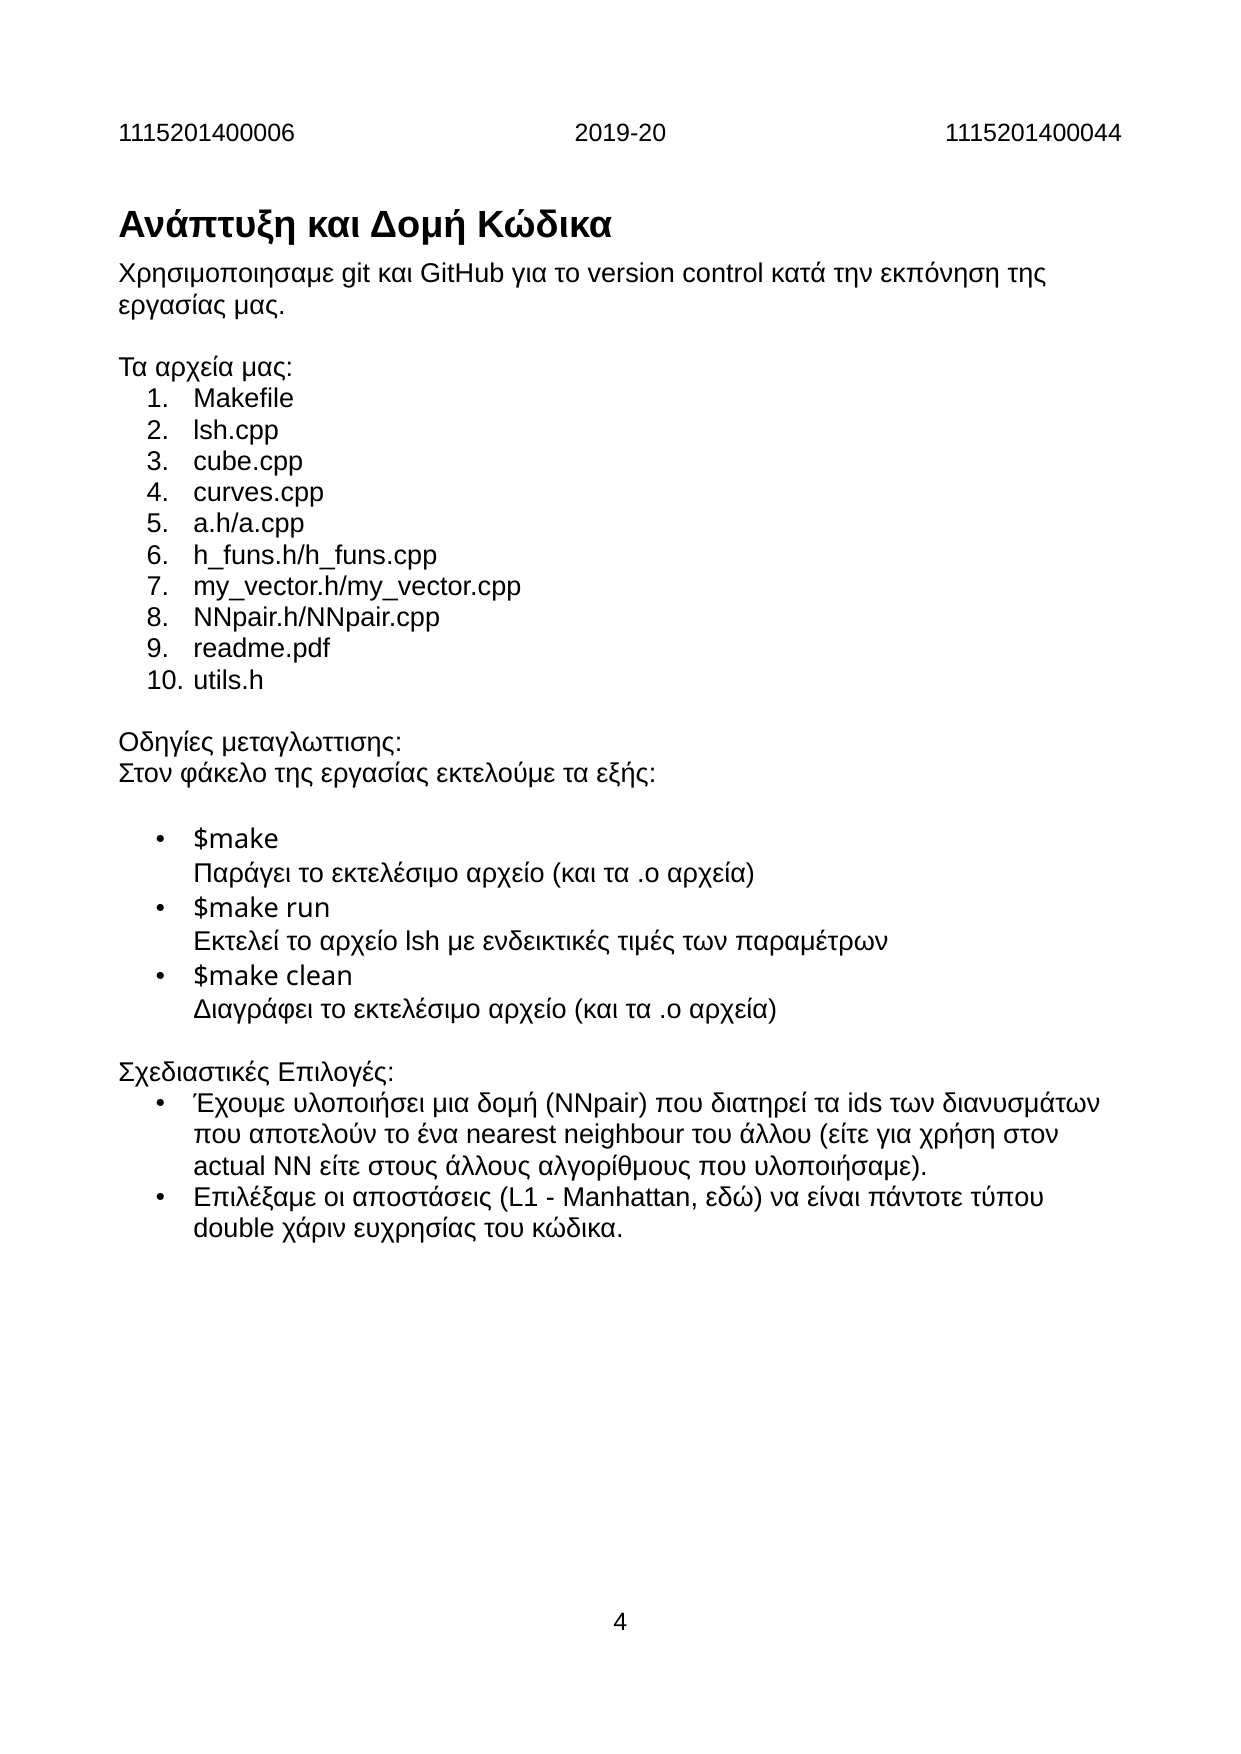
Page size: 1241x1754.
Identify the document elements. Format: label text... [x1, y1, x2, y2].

list cube.cpp [146, 445, 1122, 476]
subtitle Ανάπτυξη και Δομή Κώδικα [118, 201, 1122, 245]
list my_vector.h/my_vector.cpp [146, 570, 1122, 601]
list Επιλέξαμε οι αποστάσεις (L1 - Manhattan, εδώ) να είναι πάντοτε τύπου double χάριν ευχρησίας του κώδικα. [156, 1181, 1122, 1243]
list $make Παράγει το εκτελέσιμο αρχείο (και τα .o αρχεία) [156, 820, 1122, 888]
list Διαγράφει το εκτελέσιμο αρχείο (και τα .o αρχεία) [156, 993, 1122, 1024]
list $make run Εκτελεί το αρχείο lsh με ενδεικτικές τιμές των παραμέτρων [156, 888, 1122, 956]
text Τα αρχεία μας: [118, 351, 1122, 382]
list Makefile [146, 382, 1122, 414]
list Έχουμε υλοποιήσει μια δομή (NΝpair) που διατηρεί τα ids των διανυσμάτων που αποτελούν το ένα nearest neighbour του άλλου (είτε για χρήση στον actual NN είτε στους άλλους αλγορίθμους που υλοποιήσαμε). [156, 1087, 1122, 1181]
list NNpair.h/NNpair.cpp [146, 601, 1122, 632]
list utils.h [146, 664, 1122, 695]
list a.h/a.cpp [146, 507, 1122, 539]
list readme.pdf [146, 632, 1122, 664]
list $make clean [156, 956, 1122, 993]
list lsh.cpp [146, 414, 1122, 445]
list h_funs.h/h_funs.cpp [146, 539, 1122, 570]
text Στον φάκελο της εργασίας εκτελούμε τα εξής: [118, 757, 1122, 789]
list curves.cpp [146, 476, 1122, 507]
text Χρησιμοποιησαμε git και GitHub για το version control κατά την εκπόνηση της εργασίας μας. [118, 257, 1122, 320]
text Οδηγίες μεταγλωττισης: [118, 726, 1122, 757]
text Σχεδιαστικές Επιλογές: [118, 1056, 1122, 1087]
